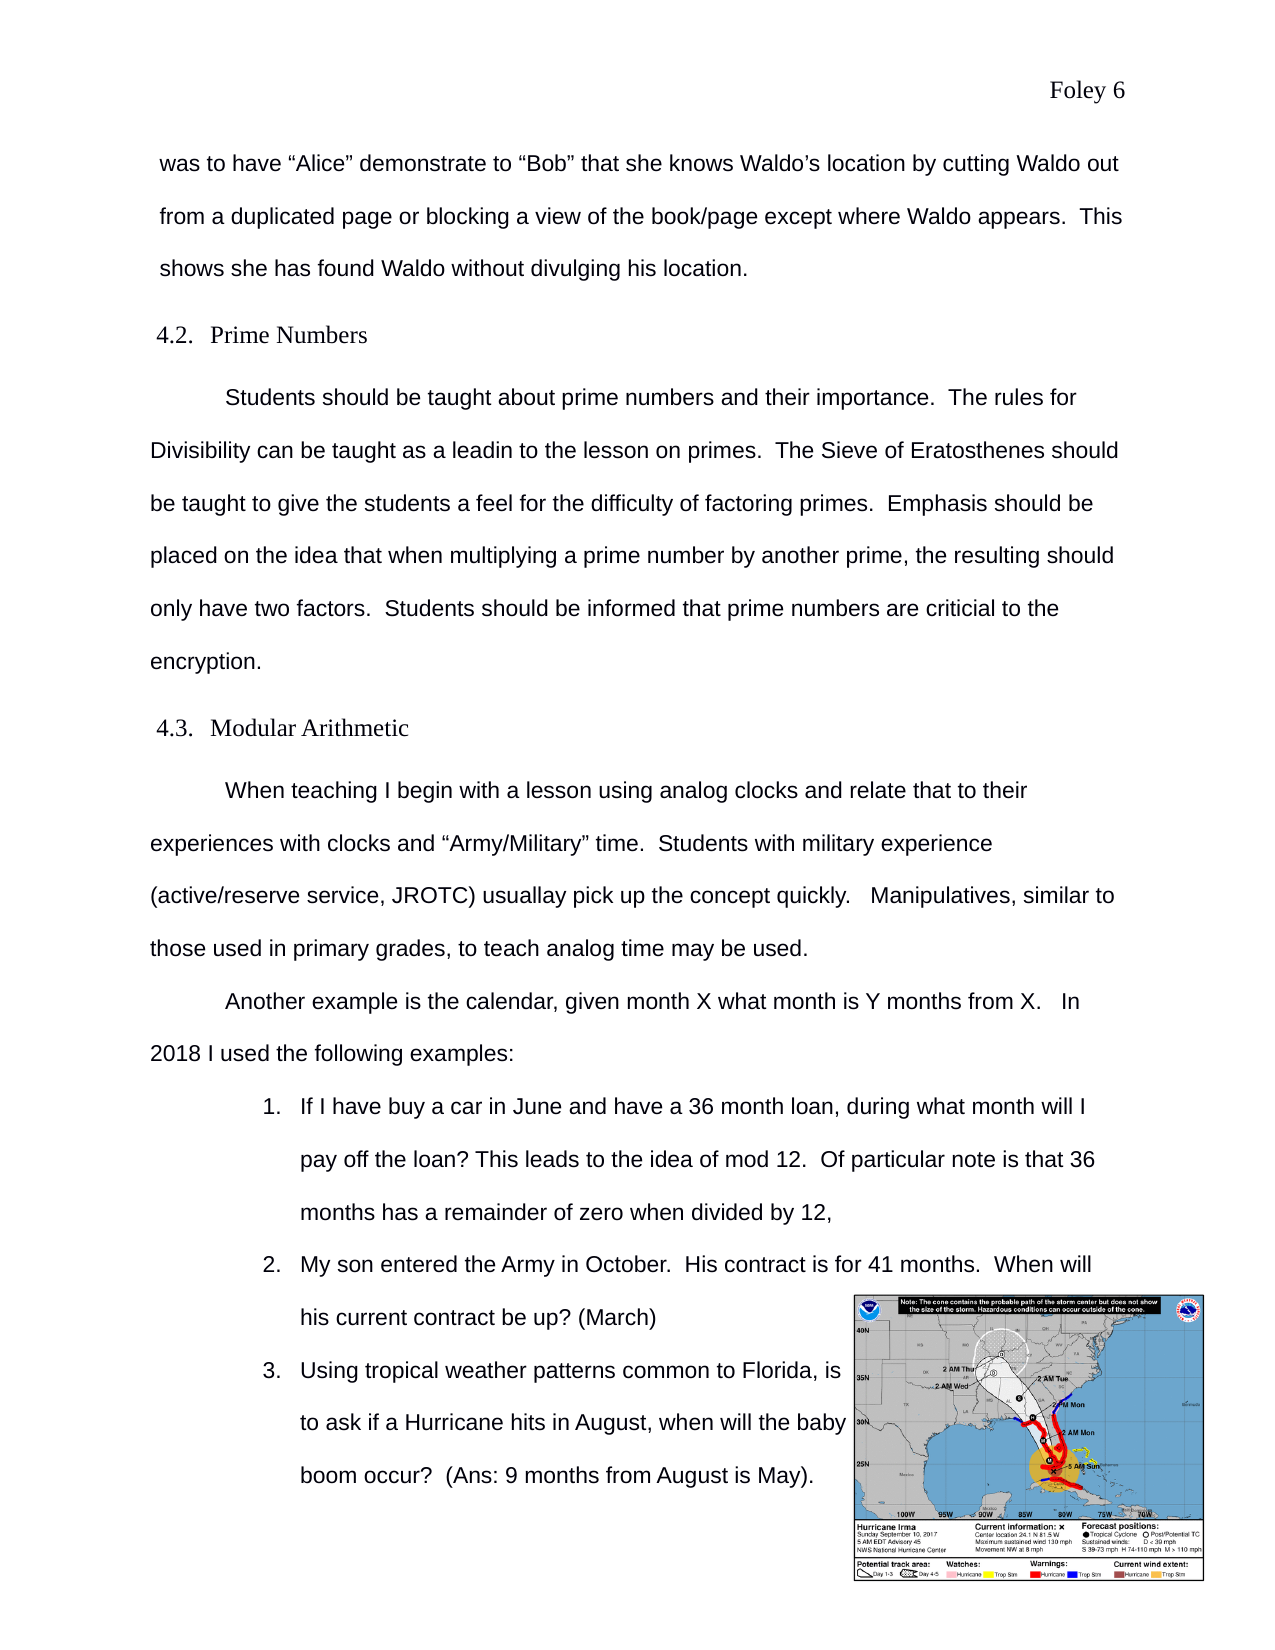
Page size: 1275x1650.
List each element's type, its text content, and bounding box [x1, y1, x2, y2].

list My son entered the Army in October. His contract is for 41 months. When will his current contract be up? (March) [262, 1251, 1125, 1330]
text was to have “Alice” demonstrate to “Bob” that she knows Waldo’s location by cutting Waldo out from a duplicated page or blocking a view of the book/page except where Waldo appears. This shows she has found Waldo without divulging his location. [159, 150, 1125, 282]
subtitle Modular Arithmetic [150, 713, 1125, 742]
subtitle Prime Numbers [150, 321, 1125, 349]
picture [849, 1290, 1208, 1585]
list If I have buy a car in June and have a 36 month loan, during what month will I pay off the loan? This leads to the idea of mod 12. Of particular note is that 36 months has a remainder of zero when divided by 12, [262, 1093, 1125, 1225]
text Another example is the calendar, given month X what month is Y months from X. In 2018 I used the following examples: [150, 988, 1125, 1067]
list Using tropical weather patterns common to Florida, is to ask if a Hurricane hits in August, when will the baby boom occur? (Ans: 9 months from August is May). [262, 1357, 849, 1488]
text Students should be taught about prime numbers and their importance. The rules for Divisibility can be taught as a leadin to the lesson on primes. The Sieve of Eratosthenes should be taught to give the students a feel for the difficulty of factoring primes. Emphasis should be placed on the idea that when multiplying a prime number by another prime, the resulting should only have two factors. Students should be informed that prime numbers are criticial to the encryption. [150, 384, 1125, 674]
text When teaching I begin with a lesson using analog clocks and relate that to their experiences with clocks and “Army/Military” time. Students with military experience (active/reserve service, JROTC) usuallay pick up the concept quickly. Manipulatives, similar to those used in primary grades, to teach analog time may be used. [150, 777, 1125, 961]
